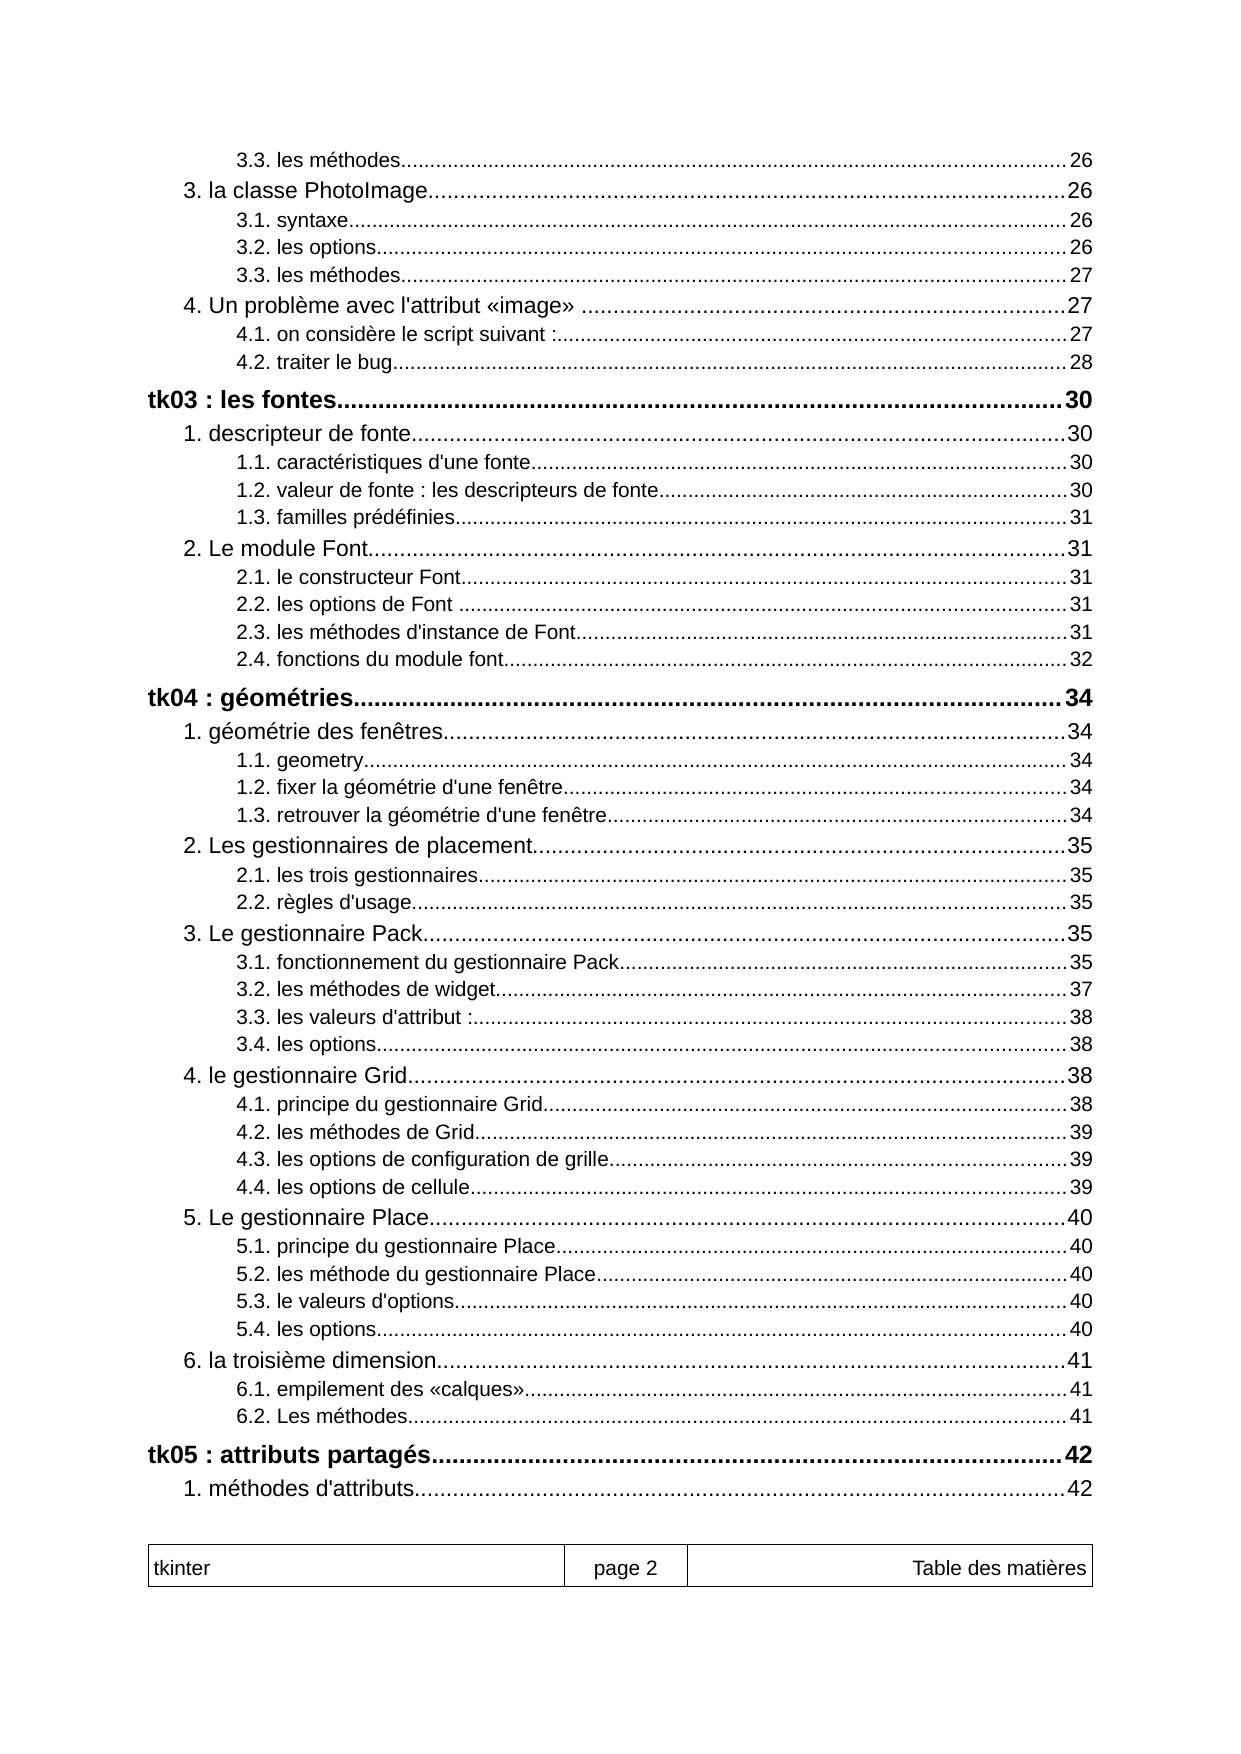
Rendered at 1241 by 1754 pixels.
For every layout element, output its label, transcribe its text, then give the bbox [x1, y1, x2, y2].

text 6.2. Les méthodes 41 [236, 1404, 1093, 1428]
text 1.3. familles prédéfinies 31 [236, 505, 1093, 529]
text 3.3. les méthodes 27 [236, 262, 1093, 286]
text 3. Le gestionnaire Pack. 35 [183, 920, 1093, 946]
text 1.2. fixer la géométrie d'une fenêtre 34 [236, 775, 1093, 799]
text 5.1. principe du gestionnaire Place 40 [236, 1234, 1093, 1258]
text 6. la troisième dimension 41 [183, 1347, 1093, 1373]
text tk05 : attributs partagés 42 [148, 1440, 1093, 1468]
text 1.1. caractéristiques d'une fonte 30 [236, 450, 1093, 474]
text 2.1. les trois gestionnaires 35 [236, 862, 1093, 886]
text 5.3. le valeurs d'options 40 [236, 1289, 1093, 1313]
text tk03 : les fontes 30 [148, 385, 1093, 414]
text 2.4. fonctions du module font 32 [236, 647, 1093, 671]
text 4.2. traiter le bug 28 [236, 350, 1093, 374]
text 1.2. valeur de fonte : les descripteurs de fonte 30 [236, 477, 1093, 501]
text 2. Les gestionnaires de placement 35 [183, 832, 1093, 859]
text 1. descripteur de fonte 30 [183, 420, 1093, 446]
text 1. géométrie des fenêtres 34 [183, 718, 1093, 744]
text 5.2. les méthode du gestionnaire Place 40 [236, 1262, 1093, 1286]
text 3.3. les méthodes 26 [236, 148, 1093, 172]
text 4.1. on considère le script suivant : 27 [236, 322, 1093, 346]
text 3.2. les méthodes de widget 37 [236, 977, 1093, 1001]
text 3. la classe PhotoImage 26 [183, 177, 1093, 204]
text 3.4. les options 38 [236, 1032, 1093, 1056]
text 3.1. syntaxe 26 [236, 207, 1093, 231]
text 6.1. empilement des «calques» 41 [236, 1377, 1093, 1401]
text 3.2. les options 26 [236, 235, 1093, 259]
text 1.3. retrouver la géométrie d'une fenêtre 34 [236, 803, 1093, 827]
text 4.3. les options de configuration de grille 39 [236, 1147, 1093, 1171]
text 5.4. les options 40 [236, 1317, 1093, 1341]
text 4.1. principe du gestionnaire Grid 38 [236, 1092, 1093, 1116]
text 2.2. les options de Font 31 [236, 592, 1093, 616]
text 3.3. les valeurs d'attribut : 38 [236, 1005, 1093, 1029]
text 4. Un problème avec l'attribut «image» 27 [183, 292, 1093, 319]
text 4.2. les méthodes de Grid 39 [236, 1119, 1093, 1143]
text 1.1. geometry 34 [236, 748, 1093, 772]
text 3.1. fonctionnement du gestionnaire Pack 35 [236, 950, 1093, 974]
text 2.2. règles d'usage 35 [236, 890, 1093, 914]
text tk04 : géométries 34 [148, 683, 1093, 712]
text 4.4. les options de cellule 39 [236, 1174, 1093, 1198]
text 4. le gestionnaire Grid 38 [183, 1062, 1093, 1088]
text 2.3. les méthodes d'instance de Font 31 [236, 620, 1093, 644]
text 2. Le module Font 31 [183, 535, 1093, 561]
text 5. Le gestionnaire Place 40 [183, 1204, 1093, 1231]
text 2.1. le constructeur Font 31 [236, 565, 1093, 589]
text 1. méthodes d'attributs 42 [183, 1474, 1093, 1501]
